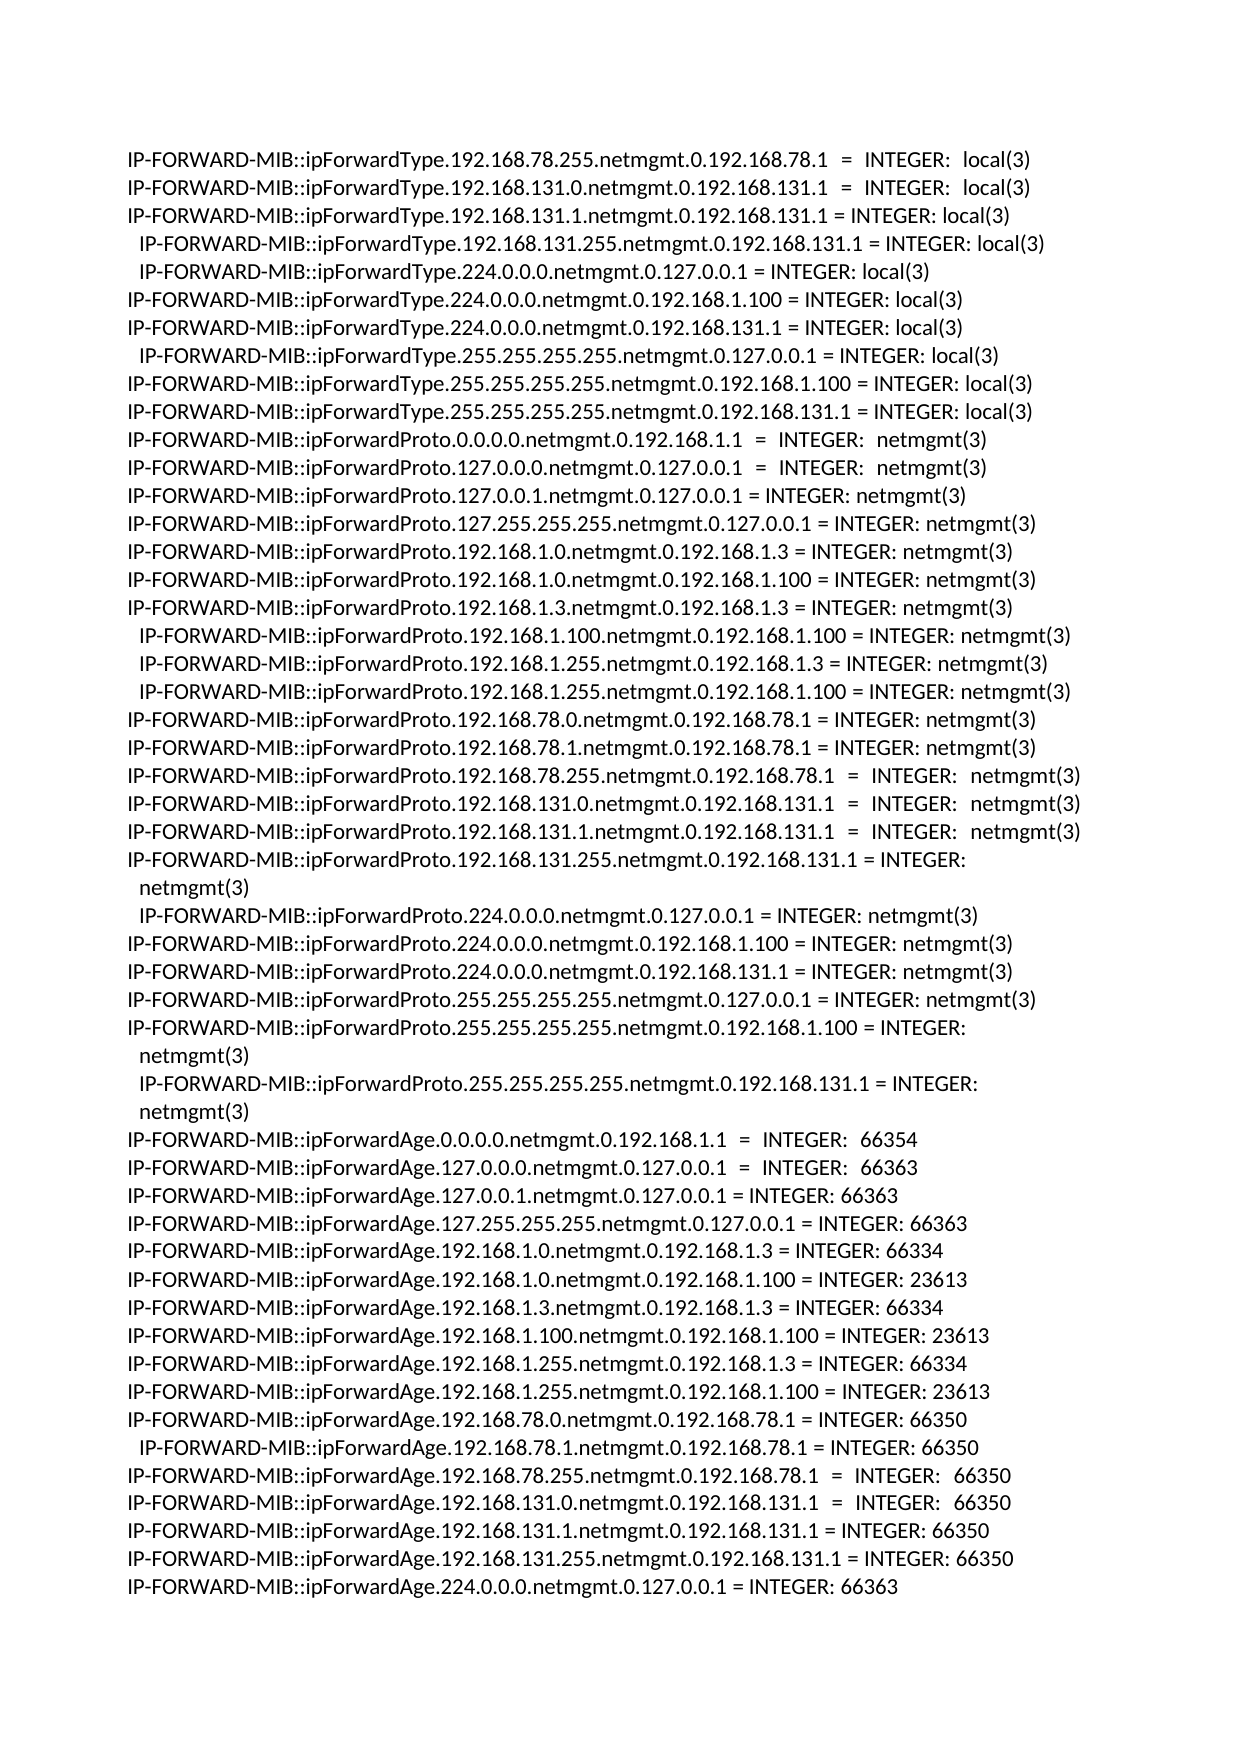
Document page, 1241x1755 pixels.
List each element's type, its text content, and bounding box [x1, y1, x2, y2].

text IP-FORWARD-MIB::ipForwardAge.192.168.78.255.netmgmt.0.192.168.78.1 = INTEGER: 66350 IP-FORWARD-MIB::ipForwardAge.192.168.131.0.netmgmt.0.192.168.131.1 = INTEGER: 66350 IP-FORWARD-MIB::ipForwardAge.192.168.131.1.netmgmt.0.192.168.131.1 = INTEGER: 66350 [127, 1461, 1011, 1544]
text IP-FORWARD-MIB::ipForwardProto.192.168.1.0.netmgmt.0.192.168.1.100 = INTEGER: netmgmt(3) IP-FORWARD-MIB::ipForwardProto.192.168.1.3.netmgmt.0.192.168.1.3 = INTEGER: netmgmt(3) [127, 565, 1057, 621]
text IP-FORWARD-MIB::ipForwardProto.255.255.255.255.netmgmt.0.192.168.131.1 = INTEGER: [139, 1069, 1093, 1097]
text IP-FORWARD-MIB::ipForwardAge.0.0.0.0.netmgmt.0.192.168.1.1 = INTEGER: 66354 IP-FORWARD-MIB::ipForwardAge.127.0.0.0.netmgmt.0.127.0.0.1 = INTEGER: 66363 IP-FORWARD-MIB::ipForwardAge.127.0.0.1.netmgmt.0.127.0.0.1 = INTEGER: 66363 [127, 1125, 918, 1209]
text IP-FORWARD-MIB::ipForwardType.224.0.0.0.netmgmt.0.192.168.1.100 = INTEGER: local(3) IP-FORWARD-MIB::ipForwardType.224.0.0.0.netmgmt.0.192.168.131.1 = INTEGER: local(3) [127, 285, 984, 341]
text IP-FORWARD-MIB::ipForwardAge.192.168.1.0.netmgmt.0.192.168.1.100 = INTEGER: 23613 IP-FORWARD-MIB::ipForwardAge.192.168.1.3.netmgmt.0.192.168.1.3 = INTEGER: 66334 [127, 1265, 987, 1321]
text IP-FORWARD-MIB::ipForwardAge.192.168.1.255.netmgmt.0.192.168.1.100 = INTEGER: 23613 IP-FORWARD-MIB::ipForwardAge.192.168.78.0.netmgmt.0.192.168.78.1 = INTEGER: 66350 [127, 1377, 1011, 1433]
text IP-FORWARD-MIB::ipForwardProto.192.168.1.255.netmgmt.0.192.168.1.100 = INTEGER: netmgmt(3) [139, 677, 1093, 705]
text IP-FORWARD-MIB::ipForwardAge.192.168.131.255.netmgmt.0.192.168.131.1 = INTEGER: 66350 IP-FORWARD-MIB::ipForwardAge.224.0.0.0.netmgmt.0.127.0.0.1 = INTEGER: 66363 [127, 1544, 1034, 1600]
text IP-FORWARD-MIB::ipForwardType.255.255.255.255.netmgmt.0.127.0.0.1 = INTEGER: local(3) [139, 341, 1093, 369]
text IP-FORWARD-MIB::ipForwardAge.127.255.255.255.netmgmt.0.127.0.0.1 = INTEGER: 66363 IP-FORWARD-MIB::ipForwardAge.192.168.1.0.netmgmt.0.192.168.1.3 = INTEGER: 66334 [127, 1209, 987, 1265]
text IP-FORWARD-MIB::ipForwardAge.192.168.78.1.netmgmt.0.192.168.78.1 = INTEGER: 66350 [139, 1433, 1093, 1461]
text IP-FORWARD-MIB::ipForwardProto.224.0.0.0.netmgmt.0.192.168.1.100 = INTEGER: netmgmt(3) IP-FORWARD-MIB::ipForwardProto.224.0.0.0.netmgmt.0.192.168.131.1 = INTEGER: netmgmt(3) [127, 929, 1034, 985]
text IP-FORWARD-MIB::ipForwardProto.192.168.78.0.netmgmt.0.192.168.78.1 = INTEGER: netmgmt(3) IP-FORWARD-MIB::ipForwardProto.192.168.78.1.netmgmt.0.192.168.78.1 = INTEGER: netmgmt(3) [127, 705, 1057, 761]
text netmgmt(3) [139, 1041, 1093, 1069]
text IP-FORWARD-MIB::ipForwardType.255.255.255.255.netmgmt.0.192.168.1.100 = INTEGER: local(3) IP-FORWARD-MIB::ipForwardType.255.255.255.255.netmgmt.0.192.168.131.1 = INTEGER: local(3) [127, 369, 1054, 425]
text IP-FORWARD-MIB::ipForwardProto.192.168.1.255.netmgmt.0.192.168.1.3 = INTEGER: netmgmt(3) [139, 649, 1093, 677]
text IP-FORWARD-MIB::ipForwardType.192.168.131.255.netmgmt.0.192.168.131.1 = INTEGER: local(3) [139, 229, 1093, 257]
text IP-FORWARD-MIB::ipForwardProto.192.168.78.255.netmgmt.0.192.168.78.1 = INTEGER: netmgmt(3) IP-FORWARD-MIB::ipForwardProto.192.168.131.0.netmgmt.0.192.168.131.1 = INTEGER: netmgmt(3) IP-FORWARD-MIB::ipForwardProto.192.168.131.1.netmgmt.0.192.168.131.1 = INTEGER: netmgmt(3) IP-FORWARD-MIB::ipForwardProto.192.168.131.255.netmgmt.0.192.168.131.1 = INTEGER: [127, 761, 1081, 873]
text netmgmt(3) [139, 1097, 1093, 1125]
text IP-FORWARD-MIB::ipForwardProto.127.255.255.255.netmgmt.0.127.0.0.1 = INTEGER: netmgmt(3) IP-FORWARD-MIB::ipForwardProto.192.168.1.0.netmgmt.0.192.168.1.3 = INTEGER: netmgmt(3) [127, 509, 1057, 565]
text netmgmt(3) [139, 873, 1093, 901]
text IP-FORWARD-MIB::ipForwardProto.255.255.255.255.netmgmt.0.127.0.0.1 = INTEGER: netmgmt(3) IP-FORWARD-MIB::ipForwardProto.255.255.255.255.netmgmt.0.192.168.1.100 = INTEGER: [127, 985, 1057, 1041]
text IP-FORWARD-MIB::ipForwardAge.192.168.1.100.netmgmt.0.192.168.1.100 = INTEGER: 23613 IP-FORWARD-MIB::ipForwardAge.192.168.1.255.netmgmt.0.192.168.1.3 = INTEGER: 66334 [127, 1321, 1010, 1377]
text IP-FORWARD-MIB::ipForwardProto.0.0.0.0.netmgmt.0.192.168.1.1 = INTEGER: netmgmt(3) IP-FORWARD-MIB::ipForwardProto.127.0.0.0.netmgmt.0.127.0.0.1 = INTEGER: netmgmt(3) IP-FORWARD-MIB::ipForwardProto.127.0.0.1.netmgmt.0.127.0.0.1 = INTEGER: netmgmt(3) [127, 425, 987, 509]
text IP-FORWARD-MIB::ipForwardType.192.168.78.255.netmgmt.0.192.168.78.1 = INTEGER: local(3) IP-FORWARD-MIB::ipForwardType.192.168.131.0.netmgmt.0.192.168.131.1 = INTEGER: local(3) IP-FORWARD-MIB::ipForwardType.192.168.131.1.netmgmt.0.192.168.131.1 = INTEGER: local(3) [127, 145, 1031, 229]
text IP-FORWARD-MIB::ipForwardProto.192.168.1.100.netmgmt.0.192.168.1.100 = INTEGER: netmgmt(3) [139, 621, 1093, 649]
text IP-FORWARD-MIB::ipForwardProto.224.0.0.0.netmgmt.0.127.0.0.1 = INTEGER: netmgmt(3) [139, 901, 1093, 929]
text IP-FORWARD-MIB::ipForwardType.224.0.0.0.netmgmt.0.127.0.0.1 = INTEGER: local(3) [139, 257, 1093, 285]
